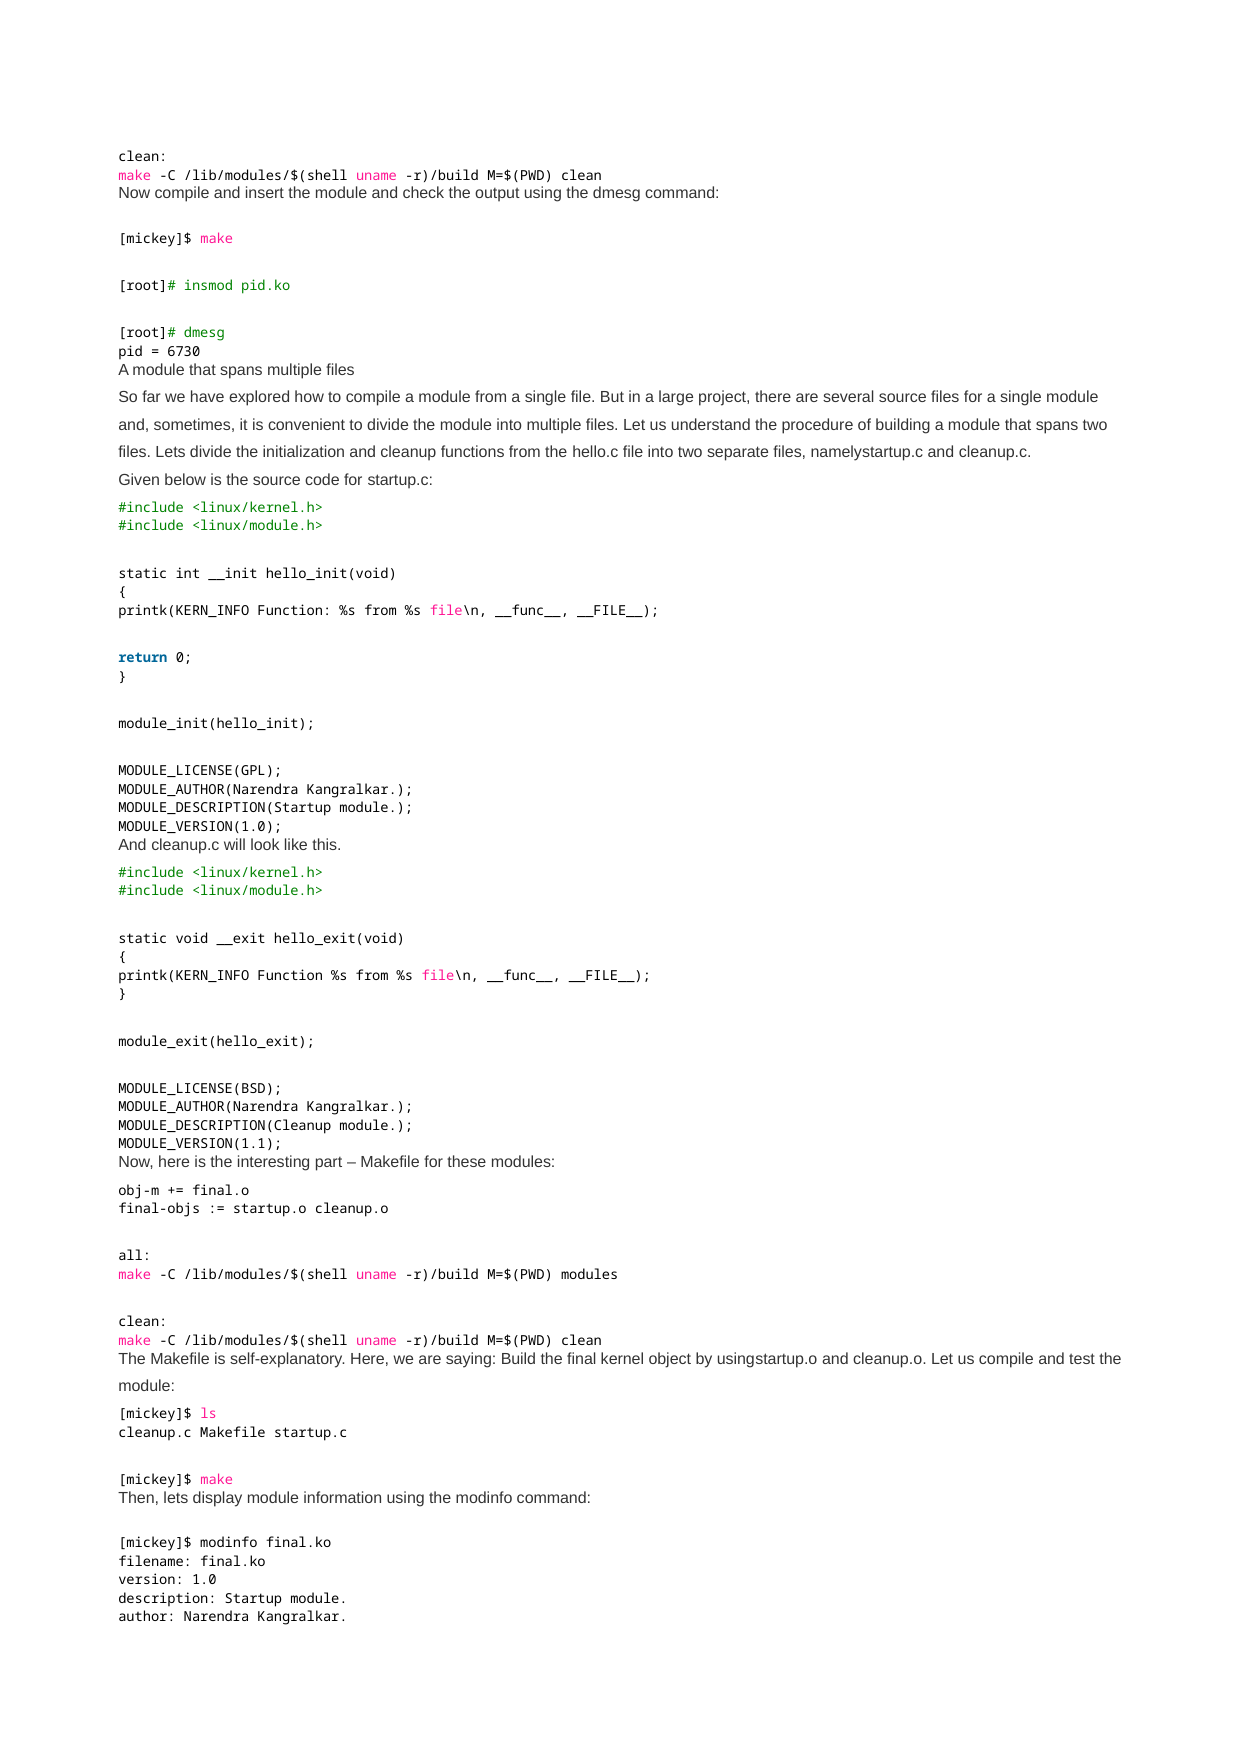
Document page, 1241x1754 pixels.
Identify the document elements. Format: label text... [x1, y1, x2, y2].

table_header [mickey]$ make [root]# insmod pid.ko [root]# dmesg pid = 6730 [118, 229, 1122, 360]
table_header [mickey]$ modinfo final.ko filename: final.ko version: 1.0 description: Startup module. author: Narendra Kangralkar. [118, 1533, 1122, 1626]
text Then, lets display module information using the modinfo command: [118, 1488, 1122, 1507]
table_header [mickey]$ ls cleanup.c Makefile startup.c [mickey]$ make [118, 1404, 1122, 1488]
table_header #include <linux/kernel.h> #include <linux/module.h> static int __init hello_init(void) { printk(KERN_INFO Function: %s from %s file\n, __func__, __FILE__); return 0; } module_init(hello_init); MODULE_LICENSE(GPL); MODULE_AUTHOR(Narendra Kangralkar.); MODULE_DESCRIPTION(Startup module.); MODULE_VERSION(1.0); [118, 498, 1122, 835]
text A module that spans multiple files So far we have explored how to compile a module from a single file. But in a large project, there are several source files for a single module and, sometimes, it is convenient to divide the module into multiple files. Let us understand the procedure of building a module that spans two files. Lets divide the initialization and cleanup functions from the hello.c file into two separate files, namelystartup.c and cleanup.c. Given below is the source code for startup.c: [118, 360, 1122, 488]
text Now, here is the interesting part – Makefile for these modules: [118, 1153, 1122, 1171]
text Now compile and insert the module and check the output using the dmesg command: [118, 184, 1122, 202]
table_header #include <linux/kernel.h> #include <linux/module.h> static void __exit hello_exit(void) { printk(KERN_INFO Function %s from %s file\n, __func__, __FILE__); } module_exit(hello_exit); MODULE_LICENSE(BSD); MODULE_AUTHOR(Narendra Kangralkar.); MODULE_DESCRIPTION(Cleanup module.); MODULE_VERSION(1.1); [118, 863, 1122, 1153]
table_header clean: make -C /lib/modules/$(shell uname -r)/build M=$(PWD) clean [118, 118, 1122, 184]
table_header obj-m += final.o final-objs := startup.o cleanup.o all: make -C /lib/modules/$(shell uname -r)/build M=$(PWD) modules clean: make -C /lib/modules/$(shell uname -r)/build M=$(PWD) clean [118, 1180, 1122, 1349]
text And cleanup.c will look like this. [118, 835, 1122, 853]
text The Makefile is self-explanatory. Here, we are saying: Build the final kernel object by usingstartup.o and cleanup.o. Let us compile and test the module: [118, 1349, 1122, 1395]
